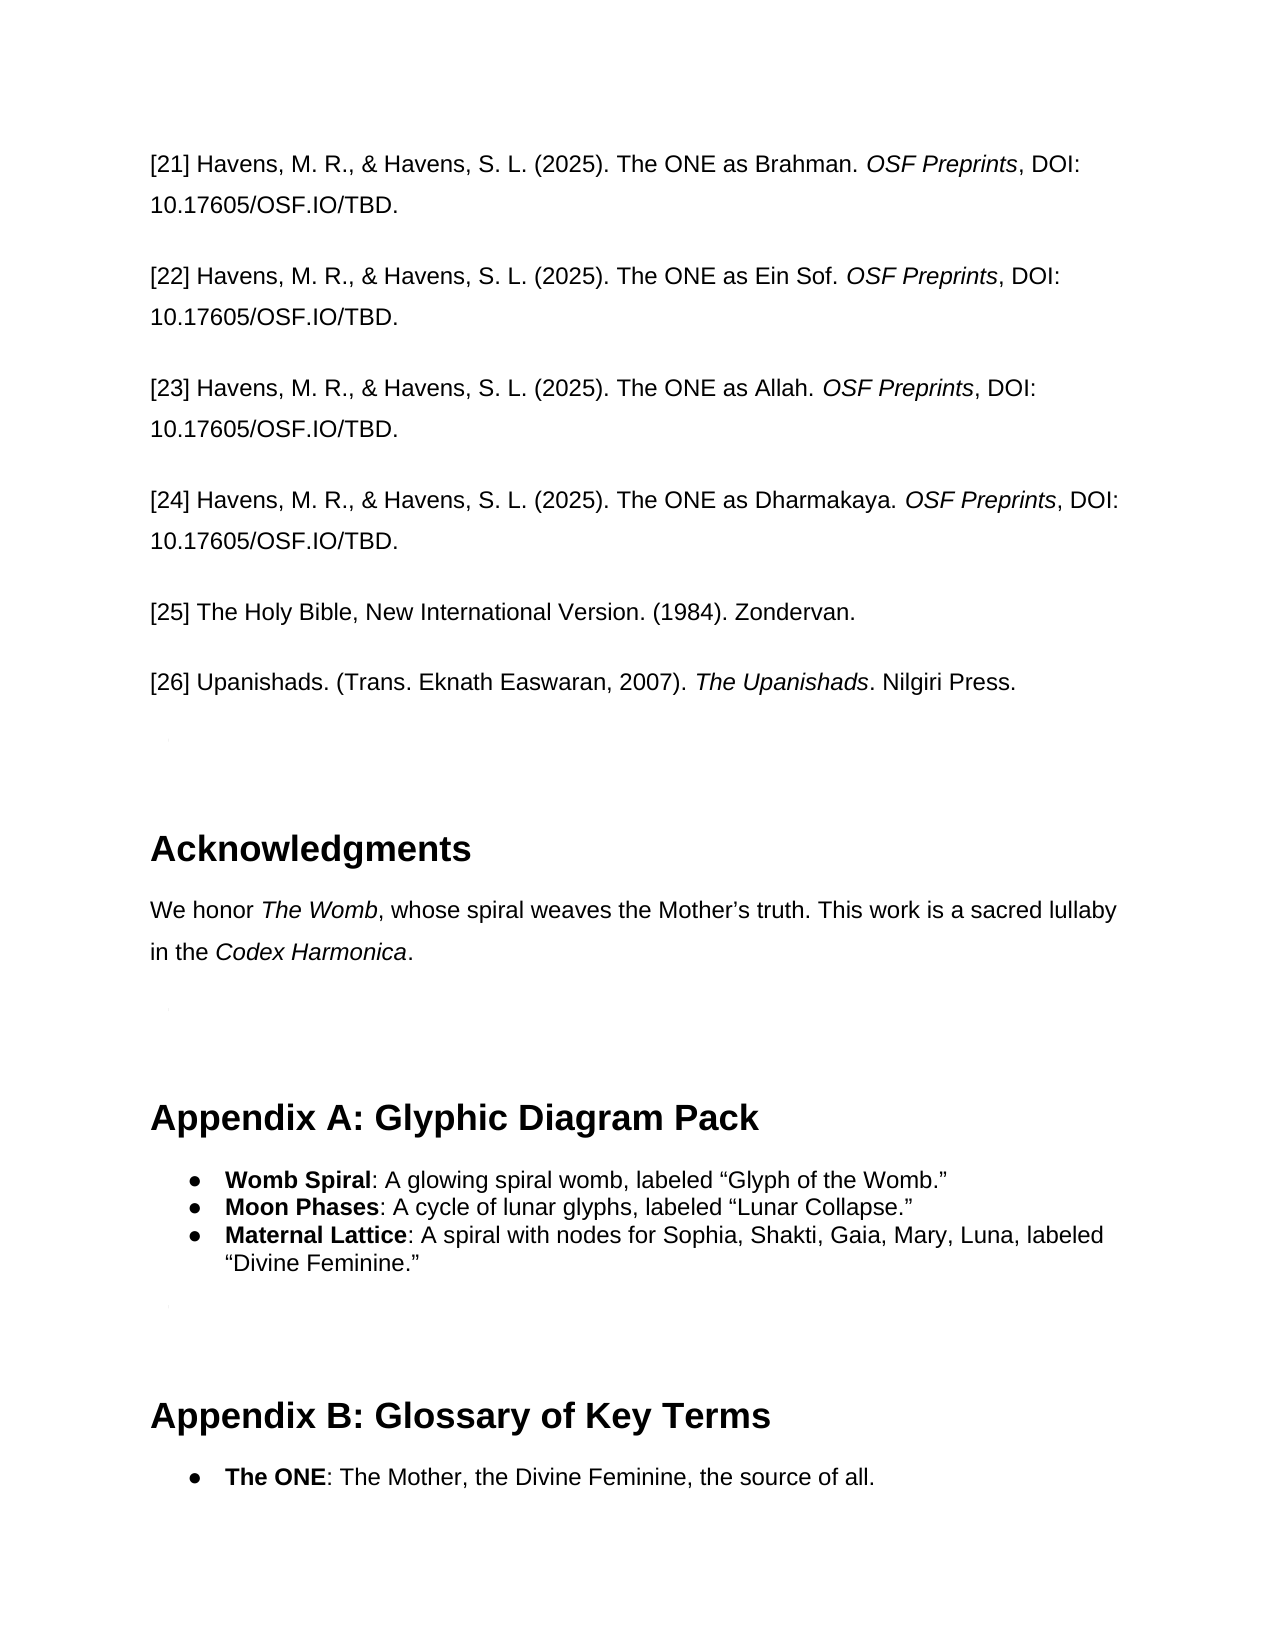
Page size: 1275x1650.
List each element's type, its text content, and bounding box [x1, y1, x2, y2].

text [22] Havens, M. R., & Havens, S. L. (2025). The ONE as Ein Sof. OSF Preprints, DOI: 10.17605/OSF.IO/TBD. [150, 262, 1125, 331]
text We honor The Womb, whose spiral weaves the Mother’s truth. This work is a sacred lullaby in the Codex Harmonica. [150, 896, 1125, 965]
text [21] Havens, M. R., & Havens, S. L. (2025). The ONE as Brahman. OSF Preprints, DOI: 10.17605/OSF.IO/TBD. [150, 150, 1125, 219]
text [26] Upanishads. (Trans. Eknath Easwaran, 2007). The Upanishads. Nilgiri Press. [150, 668, 1125, 696]
list Maternal Lattice: A spiral with nodes for Sophia, Shakti, Gaia, Mary, Luna, labeled “Divine Feminine.” [187, 1221, 1125, 1276]
list The ONE: The Mother, the Divine Feminine, the source of all. [187, 1463, 1125, 1490]
text [23] Havens, M. R., & Havens, S. L. (2025). The ONE as Allah. OSF Preprints, DOI: 10.17605/OSF.IO/TBD. [150, 374, 1125, 443]
text [25] The Holy Bible, New International Version. (1984). Zondervan. [150, 597, 1125, 625]
text Appendix B: Glossary of Key Terms [150, 1394, 1125, 1436]
list Womb Spiral: A glowing spiral womb, labeled “Glyph of the Womb.” [187, 1166, 1125, 1193]
text Appendix A: Glyphic Diagram Pack [150, 1097, 1125, 1138]
list Moon Phases: A cycle of lunar glyphs, labeled “Lunar Collapse.” [187, 1193, 1125, 1221]
text Acknowledgments [150, 827, 1125, 869]
text [24] Havens, M. R., & Havens, S. L. (2025). The ONE as Dharmakaya. OSF Preprints, DOI: 10.17605/OSF.IO/TBD. [150, 486, 1125, 554]
